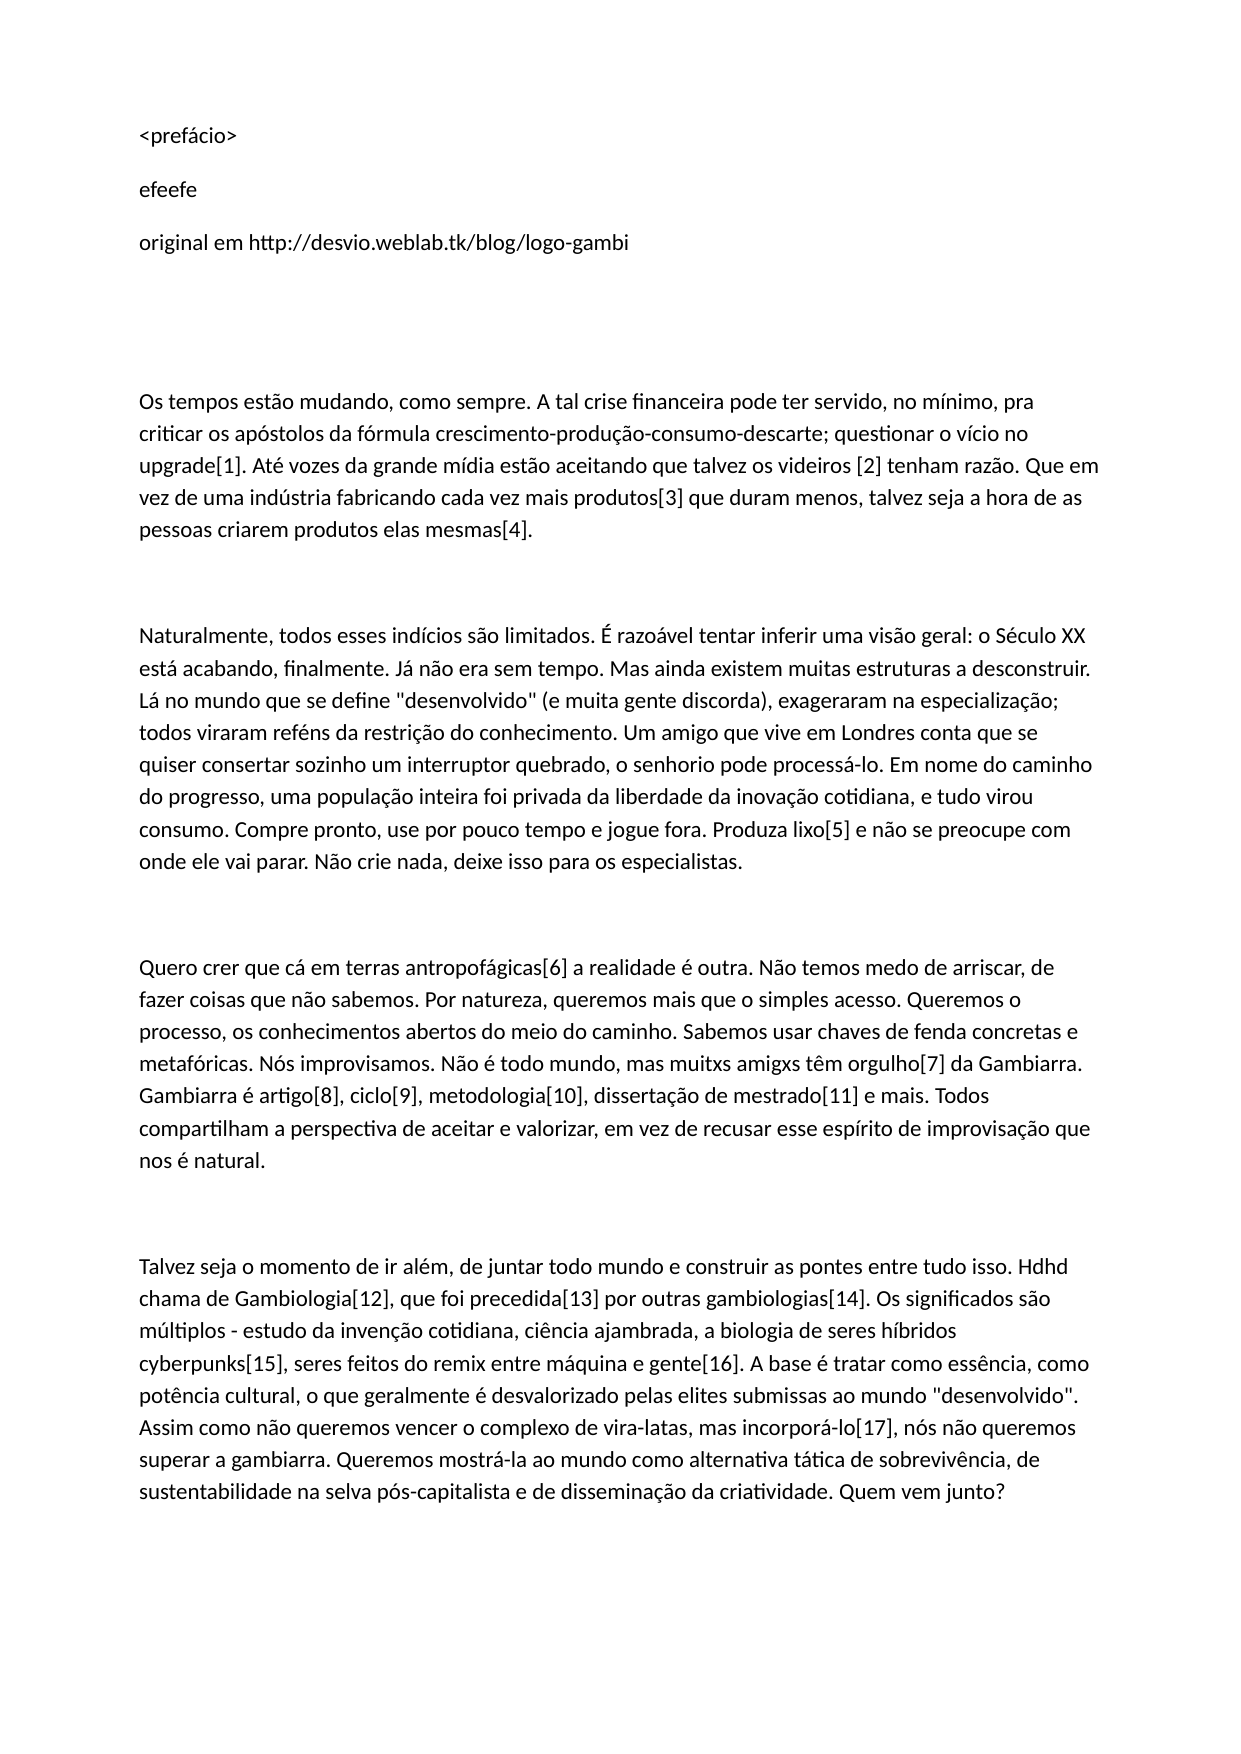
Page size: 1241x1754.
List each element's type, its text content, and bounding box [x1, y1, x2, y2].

text Os tempos estão mudando, como sempre. A tal crise financeira pode ter servido, no mínimo, pra criticar os apóstolos da fórmula crescimento-produção-consumo-descarte; questionar o vício no upgrade[1]. Até vozes da grande mídia estão aceitando que talvez os videiros [2] tenham razão. Que em vez de uma indústria fabricando cada vez mais produtos[3] que duram menos, talvez seja a hora de as pessoas criarem produtos elas mesmas[4]. [139, 387, 1101, 543]
text Naturalmente, todos esses indícios são limitados. É razoável tentar inferir uma visão geral: o Século XX está acabando, finalmente. Já não era sem tempo. Mas ainda existem muitas estruturas a desconstruir. Lá no mundo que se define "desenvolvido" (e muita gente discorda), exageraram na especialização; todos viraram reféns da restrição do conhecimento. Um amigo que vive em Londres conta que se quiser consertar sozinho um interruptor quebrado, o senhorio pode processá-lo. Em nome do caminho do progresso, uma população inteira foi privada da liberdade da inovação cotidiana, e tudo virou consumo. Compre pronto, use por pouco tempo e jogue fora. Produza lixo[5] e não se preocupe com onde ele vai parar. Não crie nada, deixe isso para os especialistas. [139, 622, 1101, 875]
text Talvez seja o momento de ir além, de juntar todo mundo e construir as pontes entre tudo isso. Hdhd chama de Gambiologia[12], que foi precedida[13] por outras gambiologias[14]. Os significados são múltiplos - estudo da invenção cotidiana, ciência ajambrada, a biologia de seres híbridos cyberpunks[15], seres feitos do remix entre máquina e gente[16]. A base é tratar como essência, como potência cultural, o que geralmente é desvalorizado pelas elites submissas ao mundo "desenvolvido". Assim como não queremos vencer o complexo de vira-latas, mas incorporá-lo[17], nós não queremos superar a gambiarra. Queremos mostrá-la ao mundo como alternativa tática de sobrevivência, de sustentabilidade na selva pós-capitalista e de disseminação da criatividade. Quem vem junto? [139, 1252, 1101, 1505]
text efeefe [139, 175, 1101, 203]
text Quero crer que cá em terras antropofágicas[6] a realidade é outra. Não temos medo de arriscar, de fazer coisas que não sabemos. Por natureza, queremos mais que o simples acesso. Queremos o processo, os conhecimentos abertos do meio do caminho. Sabemos usar chaves de fenda concretas e metafóricas. Nós improvisamos. Não é todo mundo, mas muitxs amigxs têm orgulho[7] da Gambiarra. Gambiarra é artigo[8], ciclo[9], metodologia[10], dissertação de mestrado[11] e mais. Todos compartilham a perspectiva de aceitar e valorizar, em vez de recusar esse espírito de improvisação que nos é natural. [139, 953, 1101, 1174]
text <prefácio> [139, 122, 1101, 150]
text original em http://desvio.weblab.tk/blog/logo-gambi [139, 228, 1101, 256]
